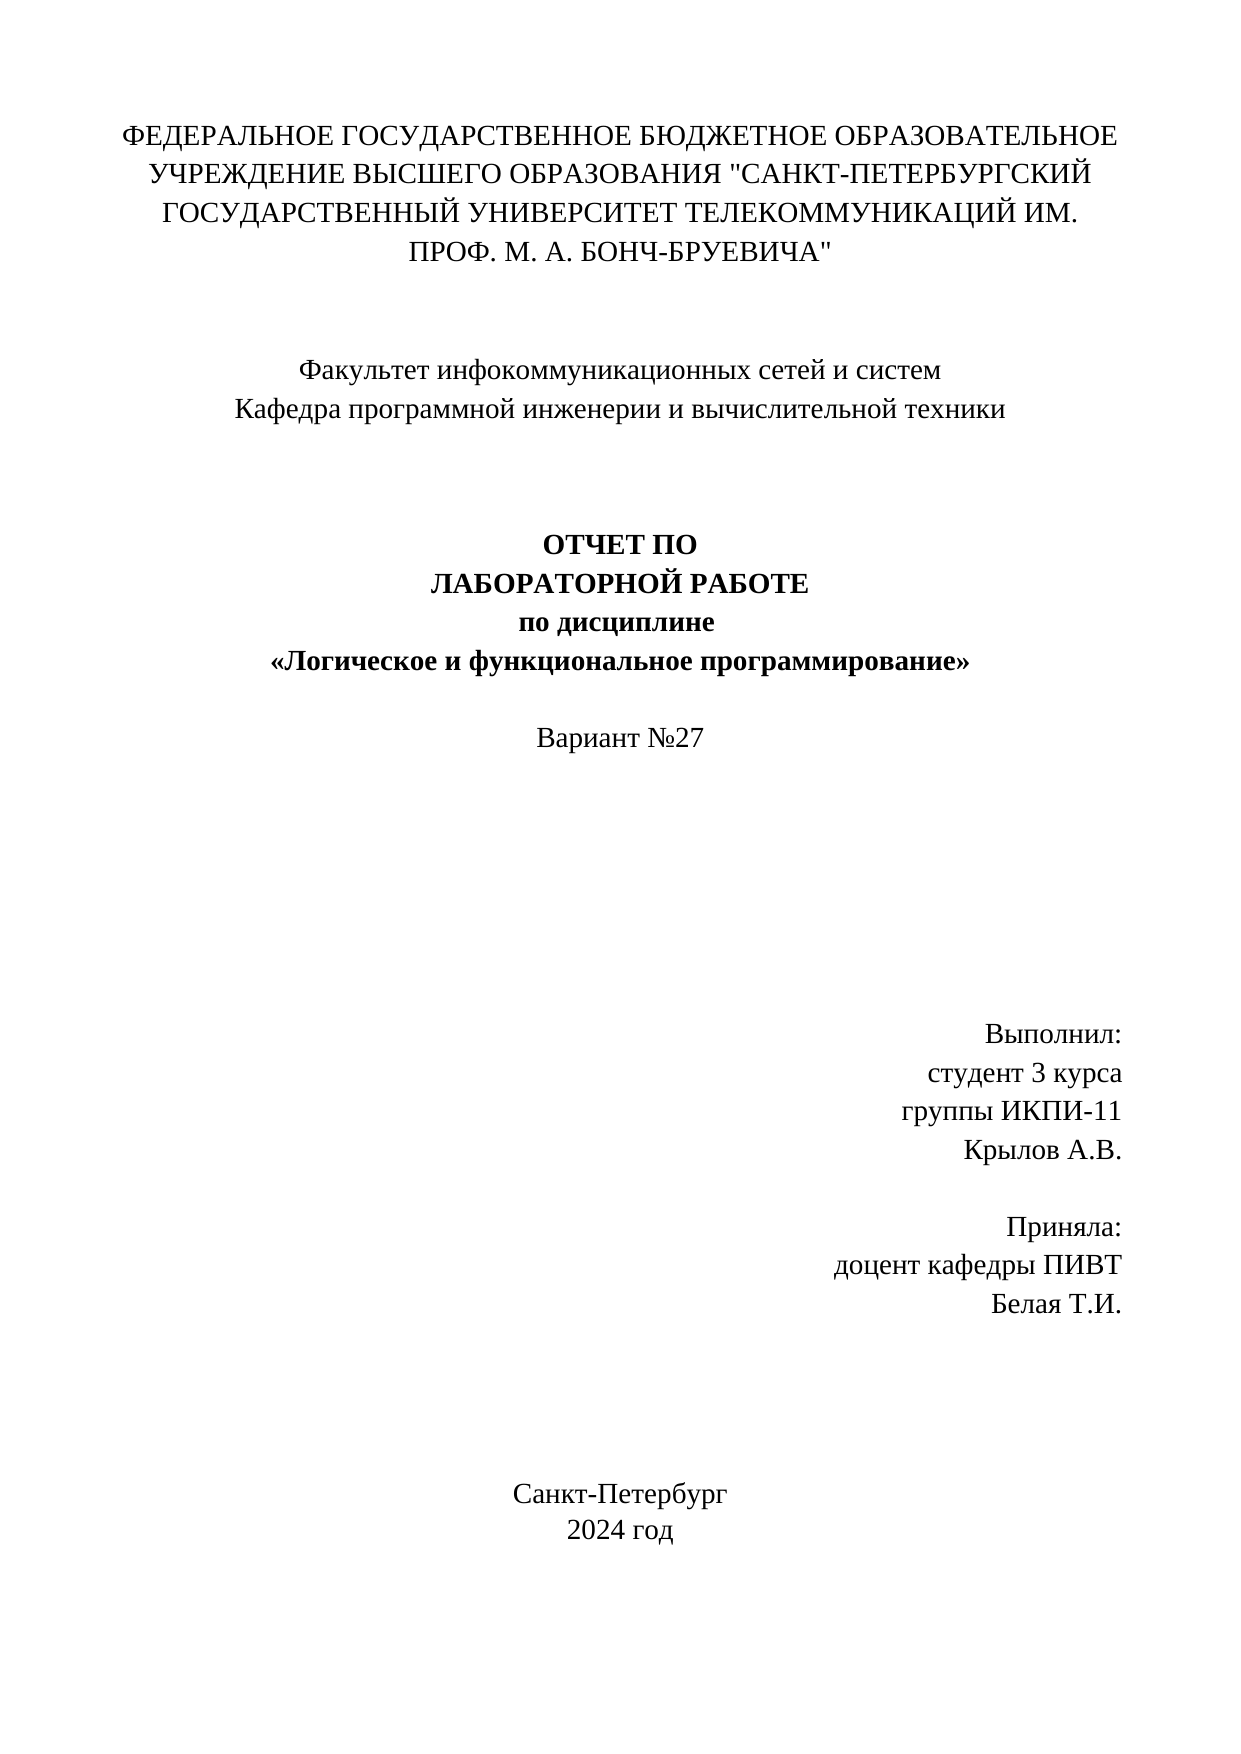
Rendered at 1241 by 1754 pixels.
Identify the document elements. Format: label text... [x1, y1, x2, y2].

text Приняла: доцент кафедры ПИВТ [118, 1209, 1122, 1281]
text «Логическое и функциональное программирование» [118, 643, 1122, 677]
text Вариант №27 [118, 720, 1122, 754]
text Кафедра программной инженерии и вычислительной техники [118, 391, 1122, 424]
text Выполнил: [118, 1016, 1122, 1050]
text Белая Т.И. [118, 1286, 1122, 1319]
text группы ИКПИ-11 [118, 1093, 1122, 1127]
text ОТЧЕТ ПО [118, 527, 1122, 561]
text ФЕДЕРАЛЬНОЕ ГОСУДАРСТВЕННОЕ БЮДЖЕТНОЕ ОБРАЗОВАТЕЛЬНОЕ УЧРЕЖДЕНИЕ ВЫСШЕГО ОБРАЗОВАНИЯ "САНКТ-ПЕТЕРБУРГСКИЙ ГОСУДАРСТВЕННЫЙ УНИВЕРСИТЕТ ТЕЛЕКОММУНИКАЦИЙ ИМ. ПРОФ. М. А. БОНЧ-БРУЕВИЧА" [118, 118, 1122, 267]
text ЛАБОРАТОРНОЙ РАБОТЕ [118, 566, 1122, 599]
text Крылов А.В. [118, 1132, 1122, 1165]
text по дисциплине [118, 604, 1122, 638]
text студент 3 курса [118, 1055, 1122, 1088]
text 2024 год [118, 1512, 1122, 1545]
text Факультет инфокоммуникационных сетей и систем [118, 352, 1122, 386]
text Санкт-Петербург [118, 1476, 1122, 1510]
